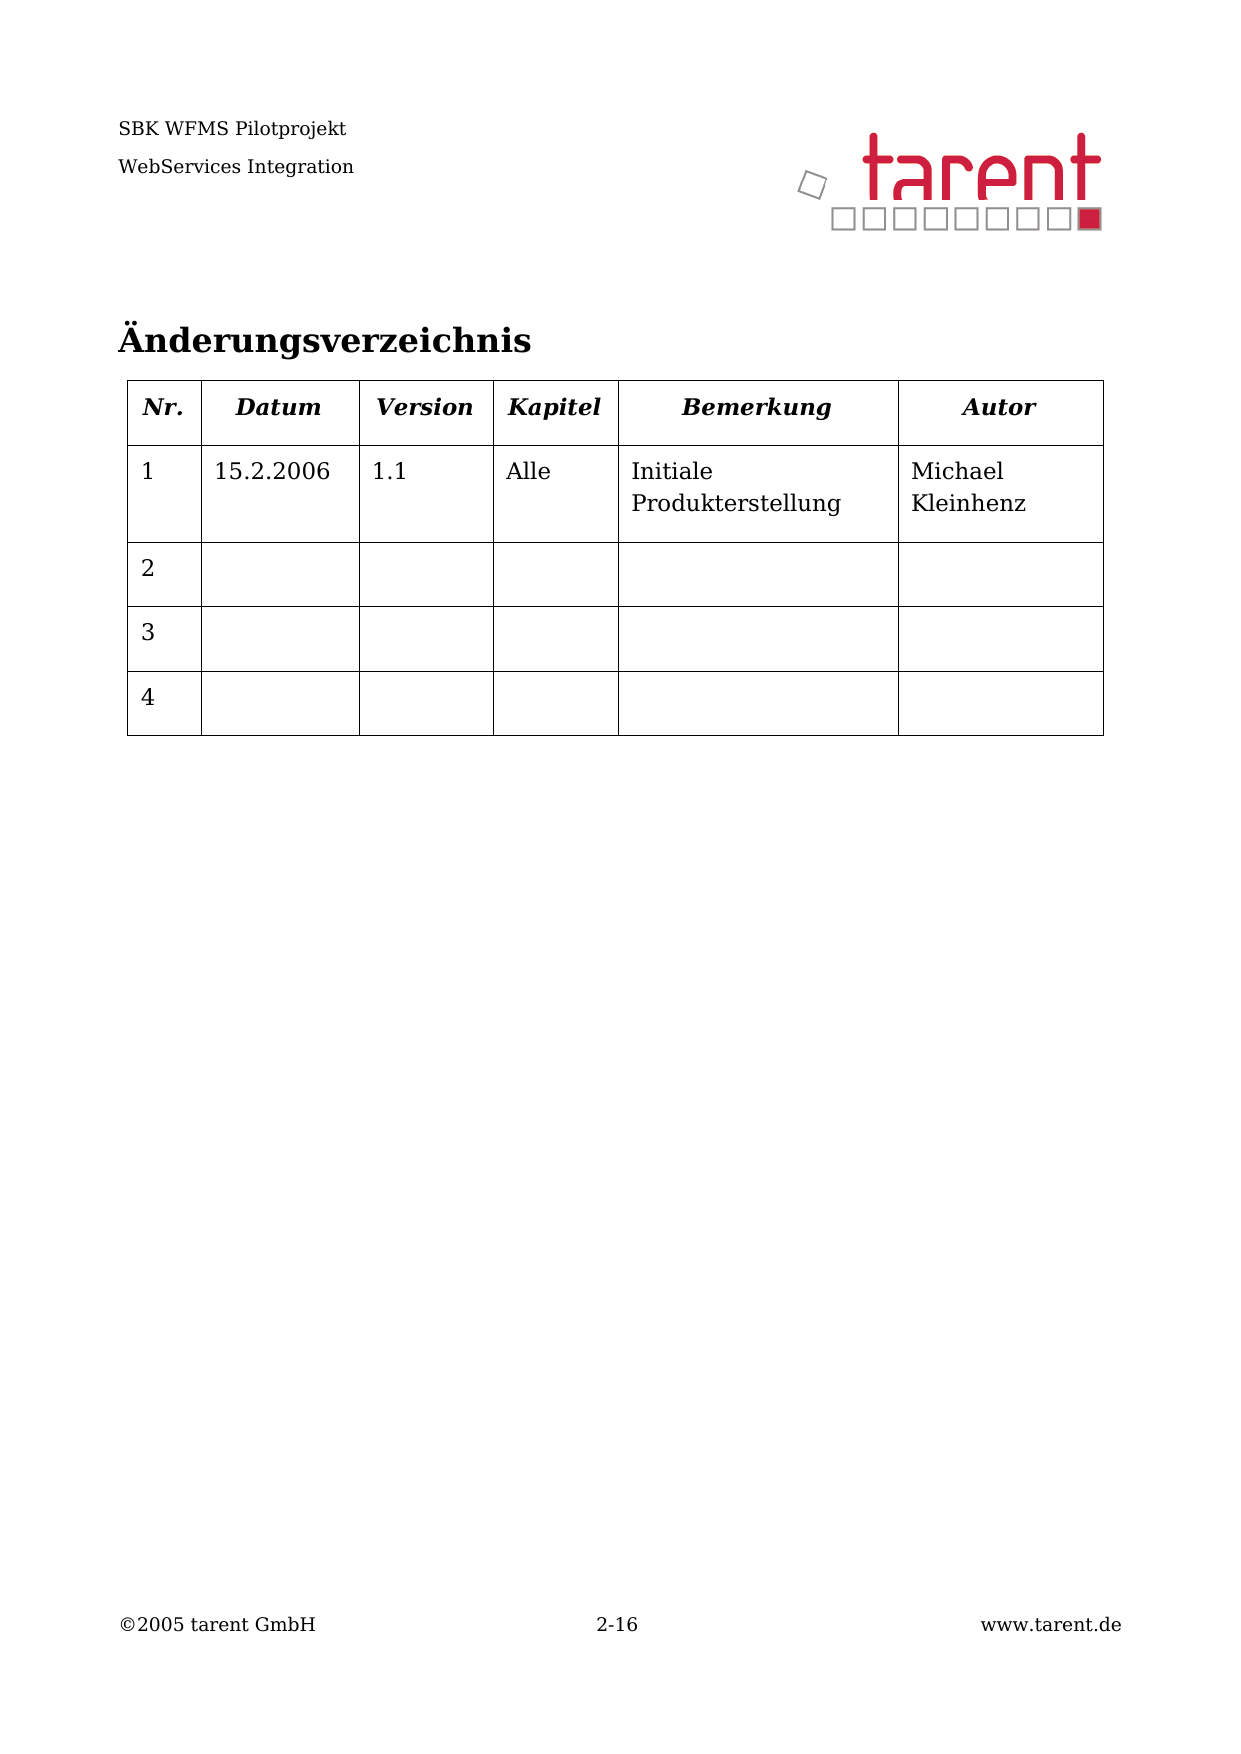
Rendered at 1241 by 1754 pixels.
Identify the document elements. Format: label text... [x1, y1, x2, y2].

table_cell [899, 672, 1103, 735]
table_cell [494, 543, 618, 606]
table_cell [619, 607, 898, 671]
picture [784, 120, 1117, 242]
table_cell [360, 672, 493, 735]
table_cell [494, 672, 618, 735]
table_cell [360, 543, 493, 606]
table_cell 1 [128, 446, 201, 542]
table_header Autor [899, 381, 1103, 445]
table_cell 15.2.2006 [202, 446, 359, 542]
table_cell [494, 607, 618, 671]
table_header Bemerkung [619, 381, 898, 445]
table_header Version [360, 381, 493, 445]
table_header Datum [202, 381, 359, 445]
table_cell 2 [128, 543, 201, 606]
table_cell [202, 543, 359, 606]
table_header Kapitel [494, 381, 618, 445]
text Änderungsverzeichnis [118, 322, 1122, 361]
table_cell [899, 607, 1103, 671]
table_cell 4 [128, 672, 201, 735]
table_cell [202, 672, 359, 735]
table_cell Initiale Produkterstellung [619, 446, 898, 542]
table_cell [360, 607, 493, 671]
table_cell [899, 543, 1103, 606]
table_cell 1.1 [360, 446, 493, 542]
table_cell 3 [128, 607, 201, 671]
table_cell [202, 607, 359, 671]
table_cell [619, 543, 898, 606]
table_cell Alle [494, 446, 618, 542]
table_header Nr. [128, 381, 201, 445]
table_cell [619, 672, 898, 735]
table_cell Michael Kleinhenz [899, 446, 1103, 542]
